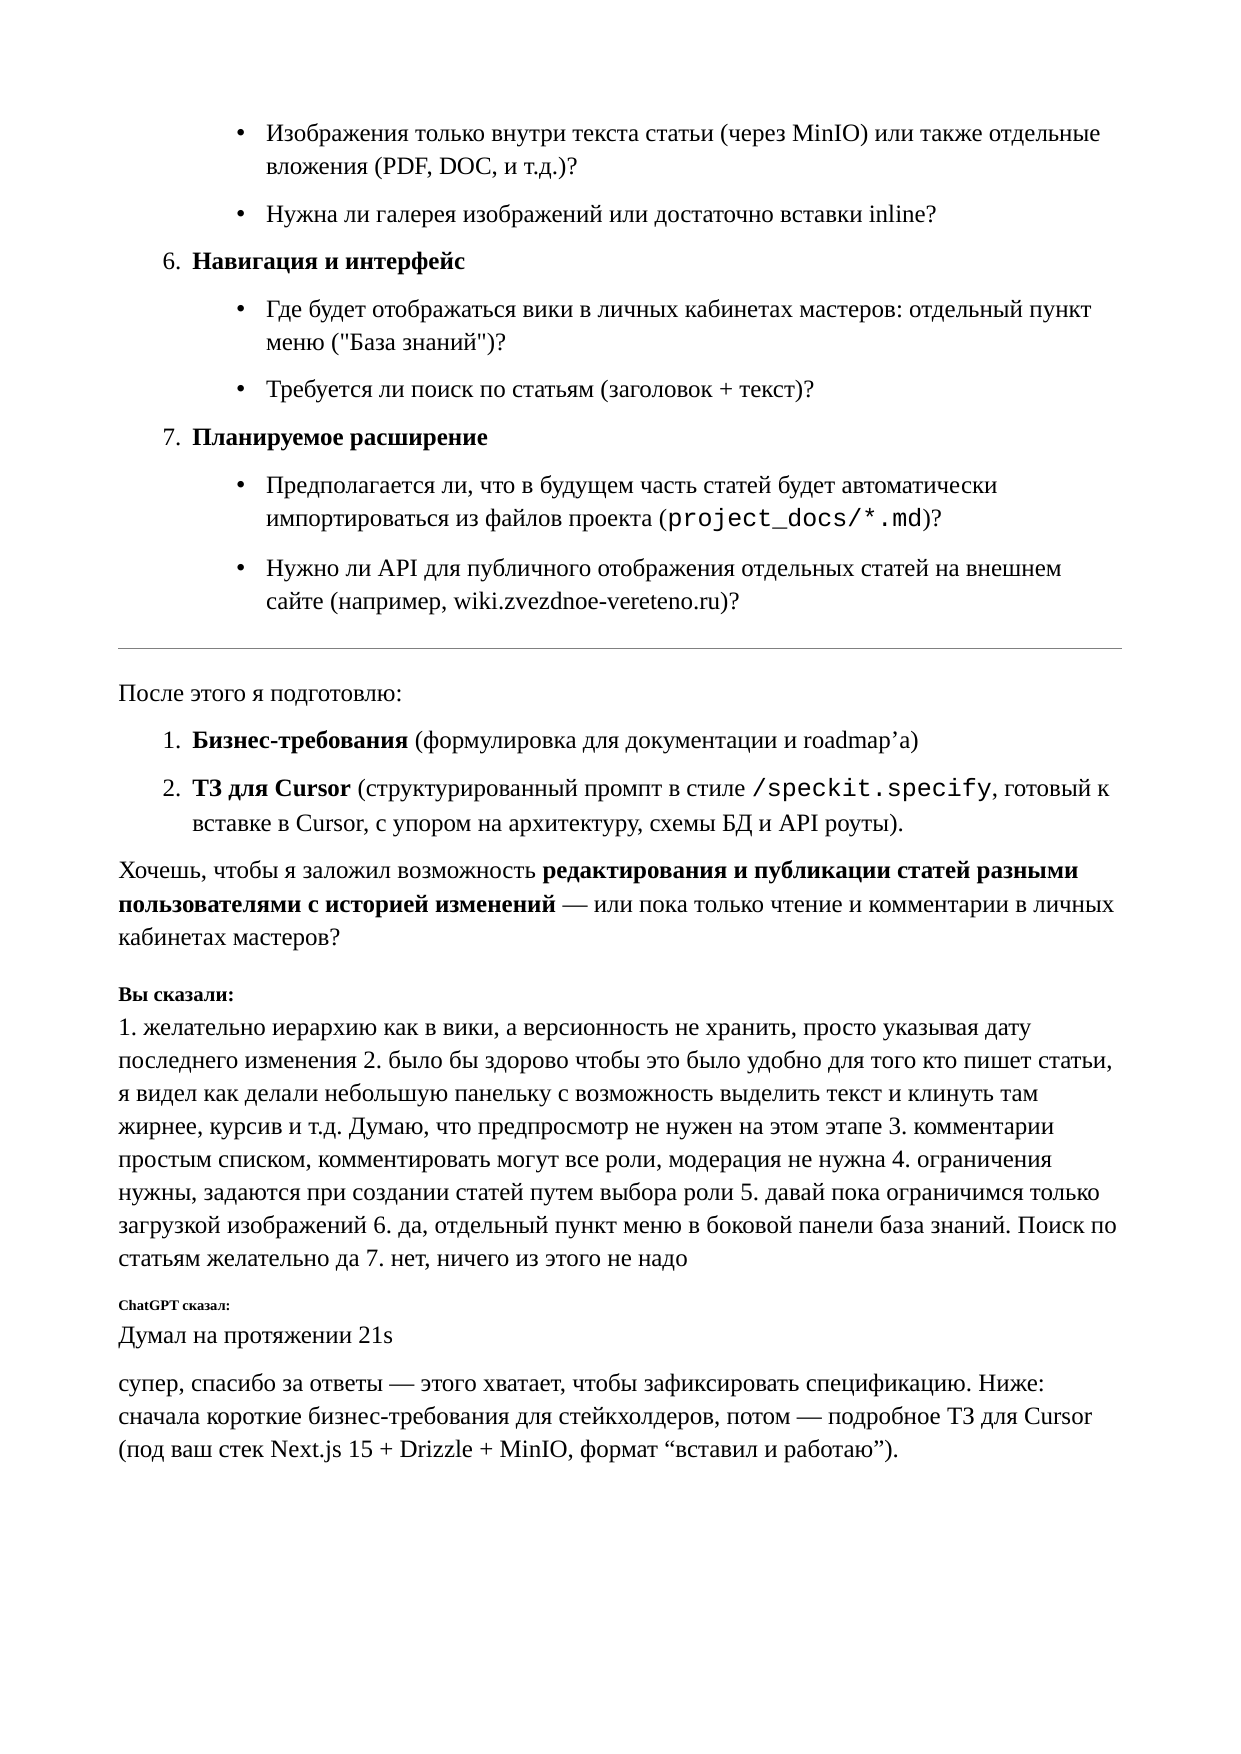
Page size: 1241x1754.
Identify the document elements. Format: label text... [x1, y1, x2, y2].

list Требуется ли поиск по статьям (заголовок + текст)? [236, 374, 1122, 403]
text супер, спасибо за ответы — этого хватает, чтобы зафиксировать спецификацию. Ниже: сначала короткие бизнес-требования для стейкхолдеров, потом — подробное ТЗ для Cursor (под ваш стек Next.js 15 + Drizzle + MinIO, формат “вставил и работаю”). [118, 1368, 1122, 1462]
list ТЗ для Cursor (структурированный промпт в стиле /speckit.specify, готовый к вставке в Cursor, с упором на архитектуру, схемы БД и API роуты). [162, 773, 1122, 837]
list Предполагается ли, что в будущем часть статей будет автоматически импортироваться из файлов проекта (project_docs/*.md)? [236, 470, 1122, 534]
list Навигация и интерфейс [162, 246, 1122, 275]
list Нужна ли галерея изображений или достаточно вставки inline? [236, 199, 1122, 227]
text Хочешь, чтобы я заложил возможность редактирования и публикации статей разными пользователями с историей изменений — или пока только чтение и комментарии в личных кабинетах мастеров? [118, 856, 1122, 950]
list Планируемое расширение [162, 422, 1122, 451]
list Бизнес-требования (формулировка для документации и roadmap’а) [162, 725, 1122, 754]
text Думал на протяжении 21s [118, 1320, 1122, 1349]
text После этого я подготовлю: [118, 678, 1122, 706]
subtitle ChatGPT сказал: [118, 1297, 1122, 1314]
text 1. желательно иерархию как в вики, а версионность не хранить, просто указывая дату последнего изменения 2. было бы здорово чтобы это было удобно для того кто пишет статьи, я видел как делали небольшую панельку с возможность выделить текст и клинуть там жирнее, курсив и т.д. Думаю, что предпросмотр не нужен на этом этапе 3. комментарии простым списком, комментировать могут все роли, модерация не нужна 4. ограничения нужны, задаются при создании статей путем выбора роли 5. давай пока ограничимся только загрузкой изображений 6. да, отдельный пункт меню в боковой панели база знаний. Поиск по статьям желательно да 7. нет, ничего из этого не надо [118, 1012, 1122, 1272]
list Изображения только внутри текста статьи (через MinIO) или также отдельные вложения (PDF, DOC, и т.д.)? [236, 118, 1122, 180]
list Где будет отображаться вики в личных кабинетах мастеров: отдельный пункт меню ("База знаний")? [236, 294, 1122, 356]
subtitle Вы сказали: [118, 982, 1122, 1006]
list Нужно ли API для публичного отображения отдельных статей на внешнем сайте (например, wiki.zvezdnoe-vereteno.ru)? [236, 553, 1122, 614]
